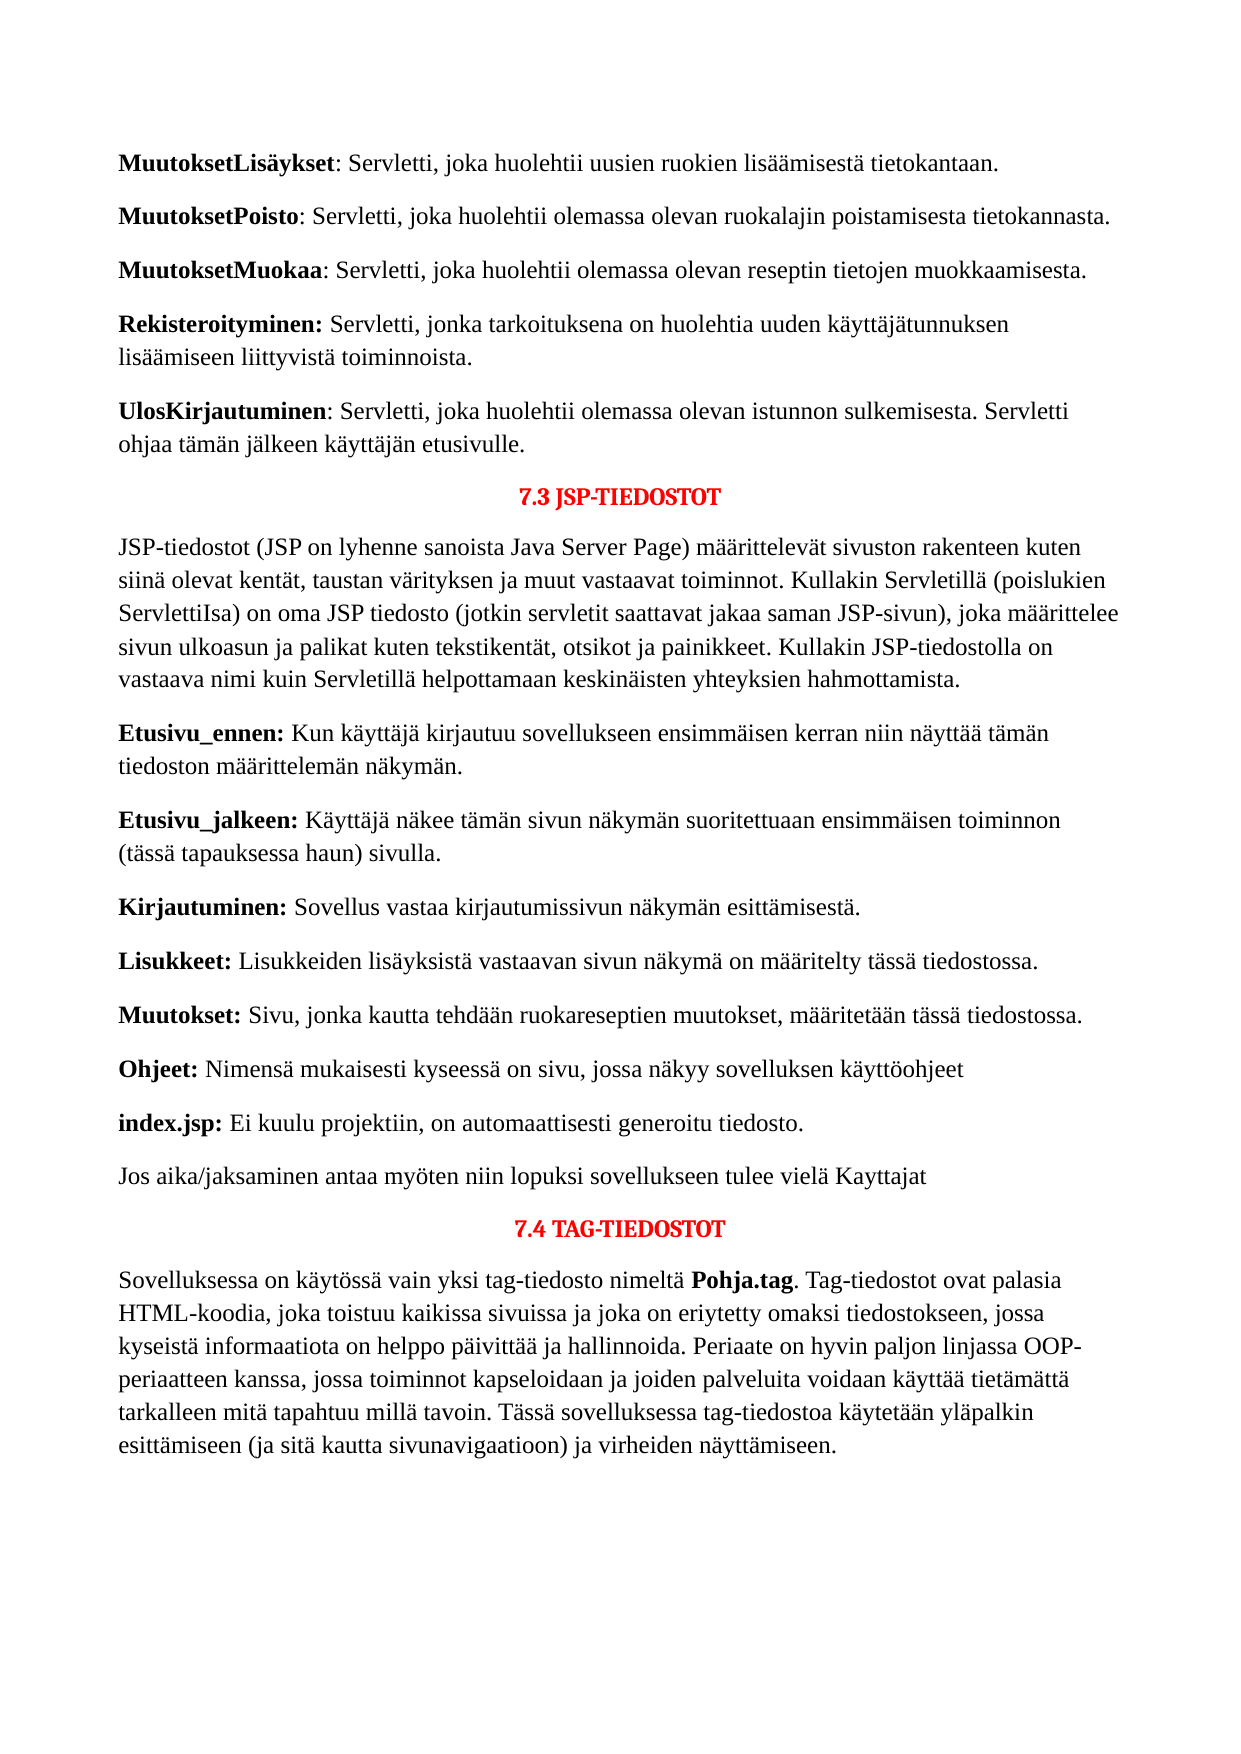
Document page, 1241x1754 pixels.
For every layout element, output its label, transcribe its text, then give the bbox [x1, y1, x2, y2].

text Etusivu_jalkeen: Käyttäjä näkee tämän sivun näkymän suoritettuaan ensimmäisen toiminnon (tässä tapauksessa haun) sivulla. [118, 805, 1122, 867]
text Ohjeet: Nimensä mukaisesti kyseessä on sivu, jossa näkyy sovelluksen käyttöohjeet [118, 1054, 1122, 1082]
subtitle 7.4 TAG-TIEDOSTOT [118, 1215, 1122, 1244]
text UlosKirjautuminen: Servletti, joka huolehtii olemassa olevan istunnon sulkemisesta. Servletti ohjaa tämän jälkeen käyttäjän etusivulle. [118, 396, 1122, 458]
text Sovelluksessa on käytössä vain yksi tag-tiedosto nimeltä Pohja.tag. Tag-tiedostot ovat palasia HTML-koodia, joka toistuu kaikissa sivuissa ja joka on eriytetty omaksi tiedostokseen, jossa kyseistä informaatiota on helppo päivittää ja hallinnoida. Periaate on hyvin paljon linjassa OOP-periaatteen kanssa, jossa toiminnot kapseloidaan ja joiden palveluita voidaan käyttää tietämättä tarkalleen mitä tapahtuu millä tavoin. Tässä sovelluksessa tag-tiedostoa käytetään yläpalkin esittämiseen (ja sitä kautta sivunavigaatioon) ja virheiden näyttämiseen. [118, 1265, 1122, 1459]
text Kirjautuminen: Sovellus vastaa kirjautumissivun näkymän esittämisestä. [118, 892, 1122, 921]
text Muutokset: Sivu, jonka kautta tehdään ruokareseptien muutokset, määritetään tässä tiedostossa. [118, 1000, 1122, 1029]
text MuutoksetLisäykset: Servletti, joka huolehtii uusien ruokien lisäämisestä tietokantaan. [118, 148, 1122, 176]
text Rekisteroityminen: Servletti, jonka tarkoituksena on huolehtia uuden käyttäjätunnuksen lisäämiseen liittyvistä toiminnoista. [118, 309, 1122, 371]
text Lisukkeet: Lisukkeiden lisäyksistä vastaavan sivun näkymä on määritelty tässä tiedostossa. [118, 946, 1122, 975]
text Jos aika/jaksaminen antaa myöten niin lopuksi sovellukseen tulee vielä Kayttajat [118, 1161, 1122, 1190]
subtitle 7.3 JSP-TIEDOSTOT [118, 483, 1122, 512]
text MuutoksetPoisto: Servletti, joka huolehtii olemassa olevan ruokalajin poistamisesta tietokannasta. [118, 201, 1122, 230]
text MuutoksetMuokaa: Servletti, joka huolehtii olemassa olevan reseptin tietojen muokkaamisesta. [118, 255, 1122, 284]
text index.jsp: Ei kuulu projektiin, on automaattisesti generoitu tiedosto. [118, 1108, 1122, 1136]
text Etusivu_ennen: Kun käyttäjä kirjautuu sovellukseen ensimmäisen kerran niin näyttää tämän tiedoston määrittelemän näkymän. [118, 718, 1122, 780]
text JSP-tiedostot (JSP on lyhenne sanoista Java Server Page) määrittelevät sivuston rakenteen kuten siinä olevat kentät, taustan värityksen ja muut vastaavat toiminnot. Kullakin Servletillä (poislukien ServlettiIsa) on oma JSP tiedosto (jotkin servletit saattavat jakaa saman JSP-sivun), joka määrittelee sivun ulkoasun ja palikat kuten tekstikentät, otsikot ja painikkeet. Kullakin JSP-tiedostolla on vastaava nimi kuin Servletillä helpottamaan keskinäisten yhteyksien hahmottamista. [118, 532, 1122, 693]
